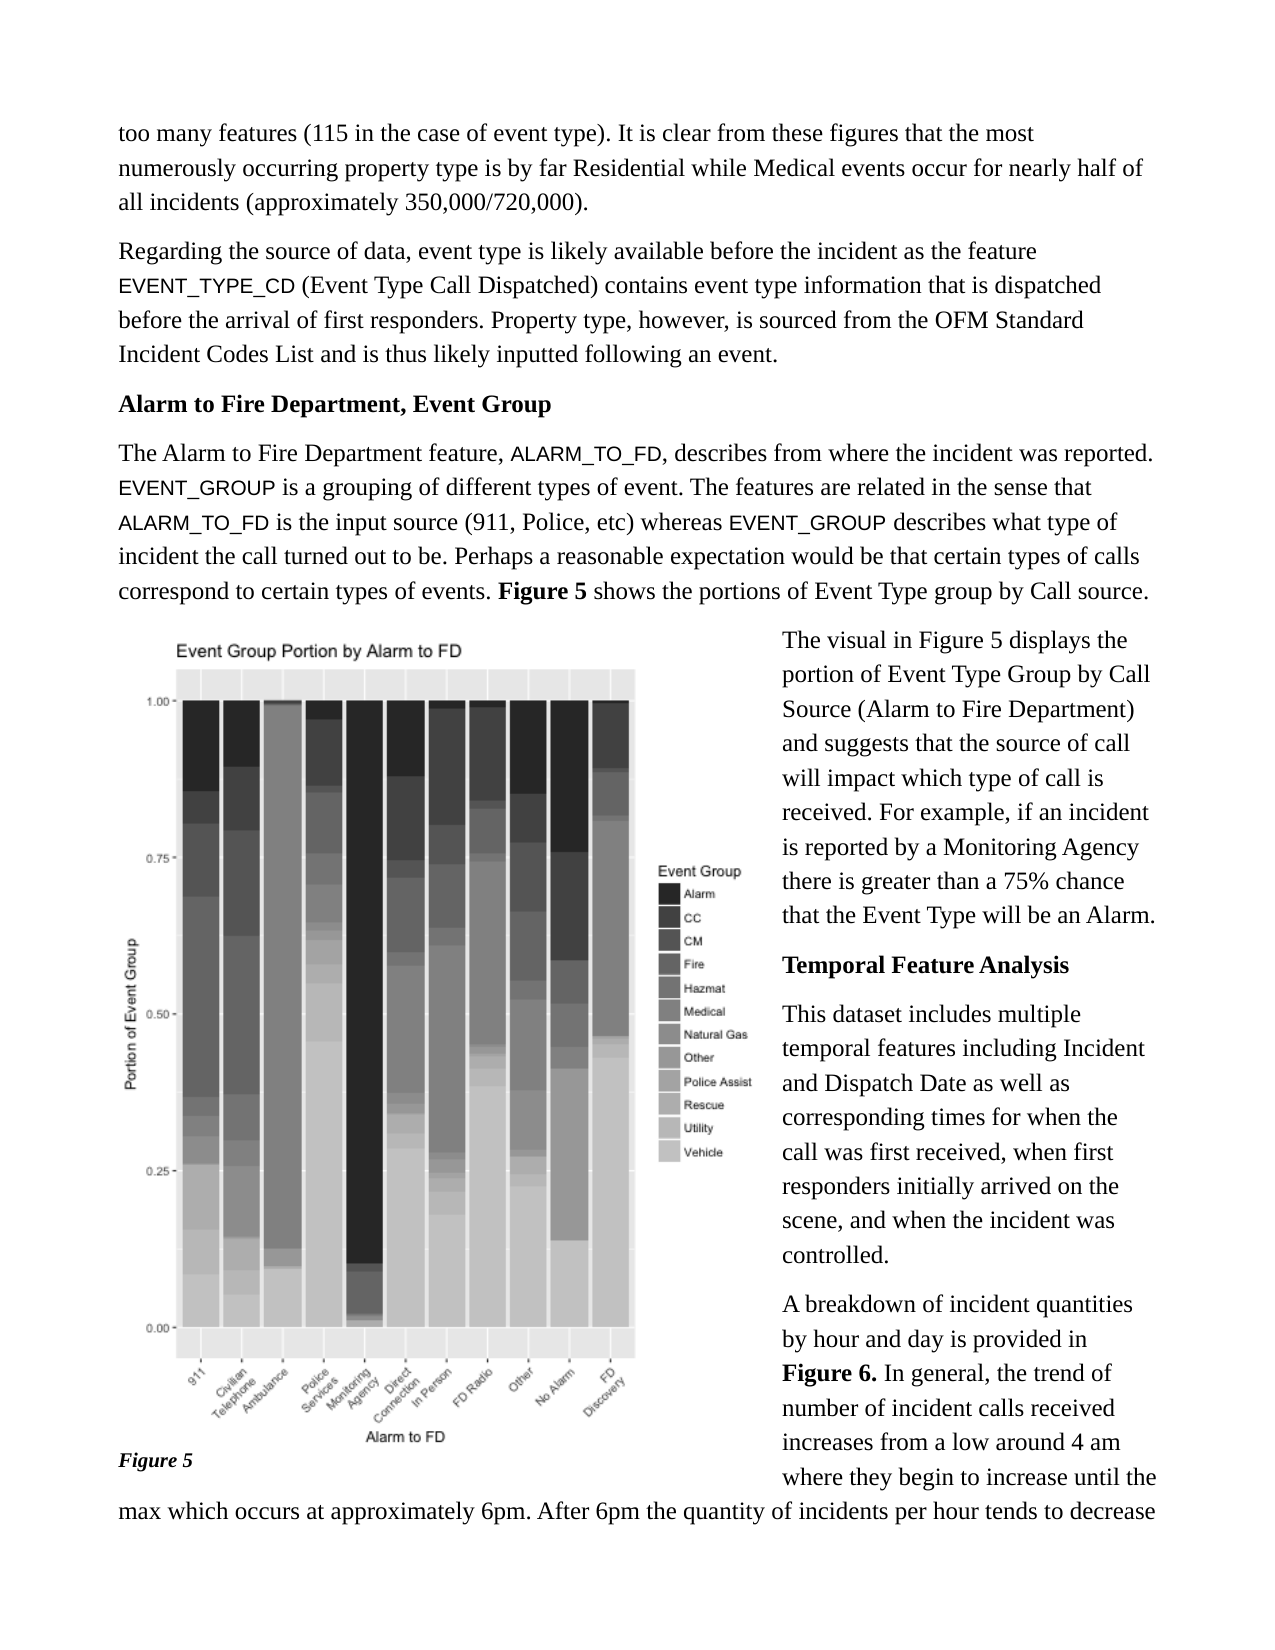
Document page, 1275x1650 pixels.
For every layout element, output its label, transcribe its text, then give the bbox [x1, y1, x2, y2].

text The Alarm to Fire Department feature, ALARM_TO_FD, describes from where the incident was reported. EVENT_GROUP is a grouping of different types of event. The features are related in the sense that ALARM_TO_FD is the input source (911, Police, etc) whereas EVENT_GROUP describes what type of incident the call turned out to be. Perhaps a reasonable expectation would be that certain types of calls correspond to certain types of events. Figure 5 shows the portions of Event Type group by Call source. [118, 438, 1157, 604]
text Alarm to Fire Department, Event Group [118, 389, 1157, 417]
text Figure 5 [118, 1449, 767, 1472]
text Temporal Feature Analysis [767, 950, 1157, 978]
text too many features (115 in the case of event type). It is clear from these figures that the most numerously occurring property type is by far Residential while Medical events occur for nearly half of all incidents (approximately 350,000/720,000). [118, 118, 1157, 216]
text A breakdown of incident quantities by hour and day is provided in Figure 6. In general, the trend of number of incident calls received increases from a low around 4 am where they begin to increase until the max which occurs at approximately 6pm. After 6pm the quantity of incidents per hour tends to decrease [118, 1289, 1157, 1525]
text The visual in Figure 5 displays the portion of Event Type Group by Call Source (Alarm to Fire Department) and suggests that the source of call will impact which type of call is received. For example, if an incident is reported by a Monitoring Agency there is greater than a 75% chance that the Event Type will be an Alarm. [118, 625, 1157, 929]
picture [118, 637, 767, 1449]
text This dataset includes multiple temporal features including Incident and Dispatch Date as well as corresponding times for when the call was first received, when first responders initially arrived on the scene, and when the incident was controlled. [767, 999, 1157, 1269]
text Regarding the source of data, event type is likely available before the incident as the feature EVENT_TYPE_CD (Event Type Call Dispatched) contains event type information that is dispatched before the arrival of first responders. Property type, however, is sourced from the OFM Standard Incident Codes List and is thus likely inputted following an event. [118, 236, 1157, 368]
